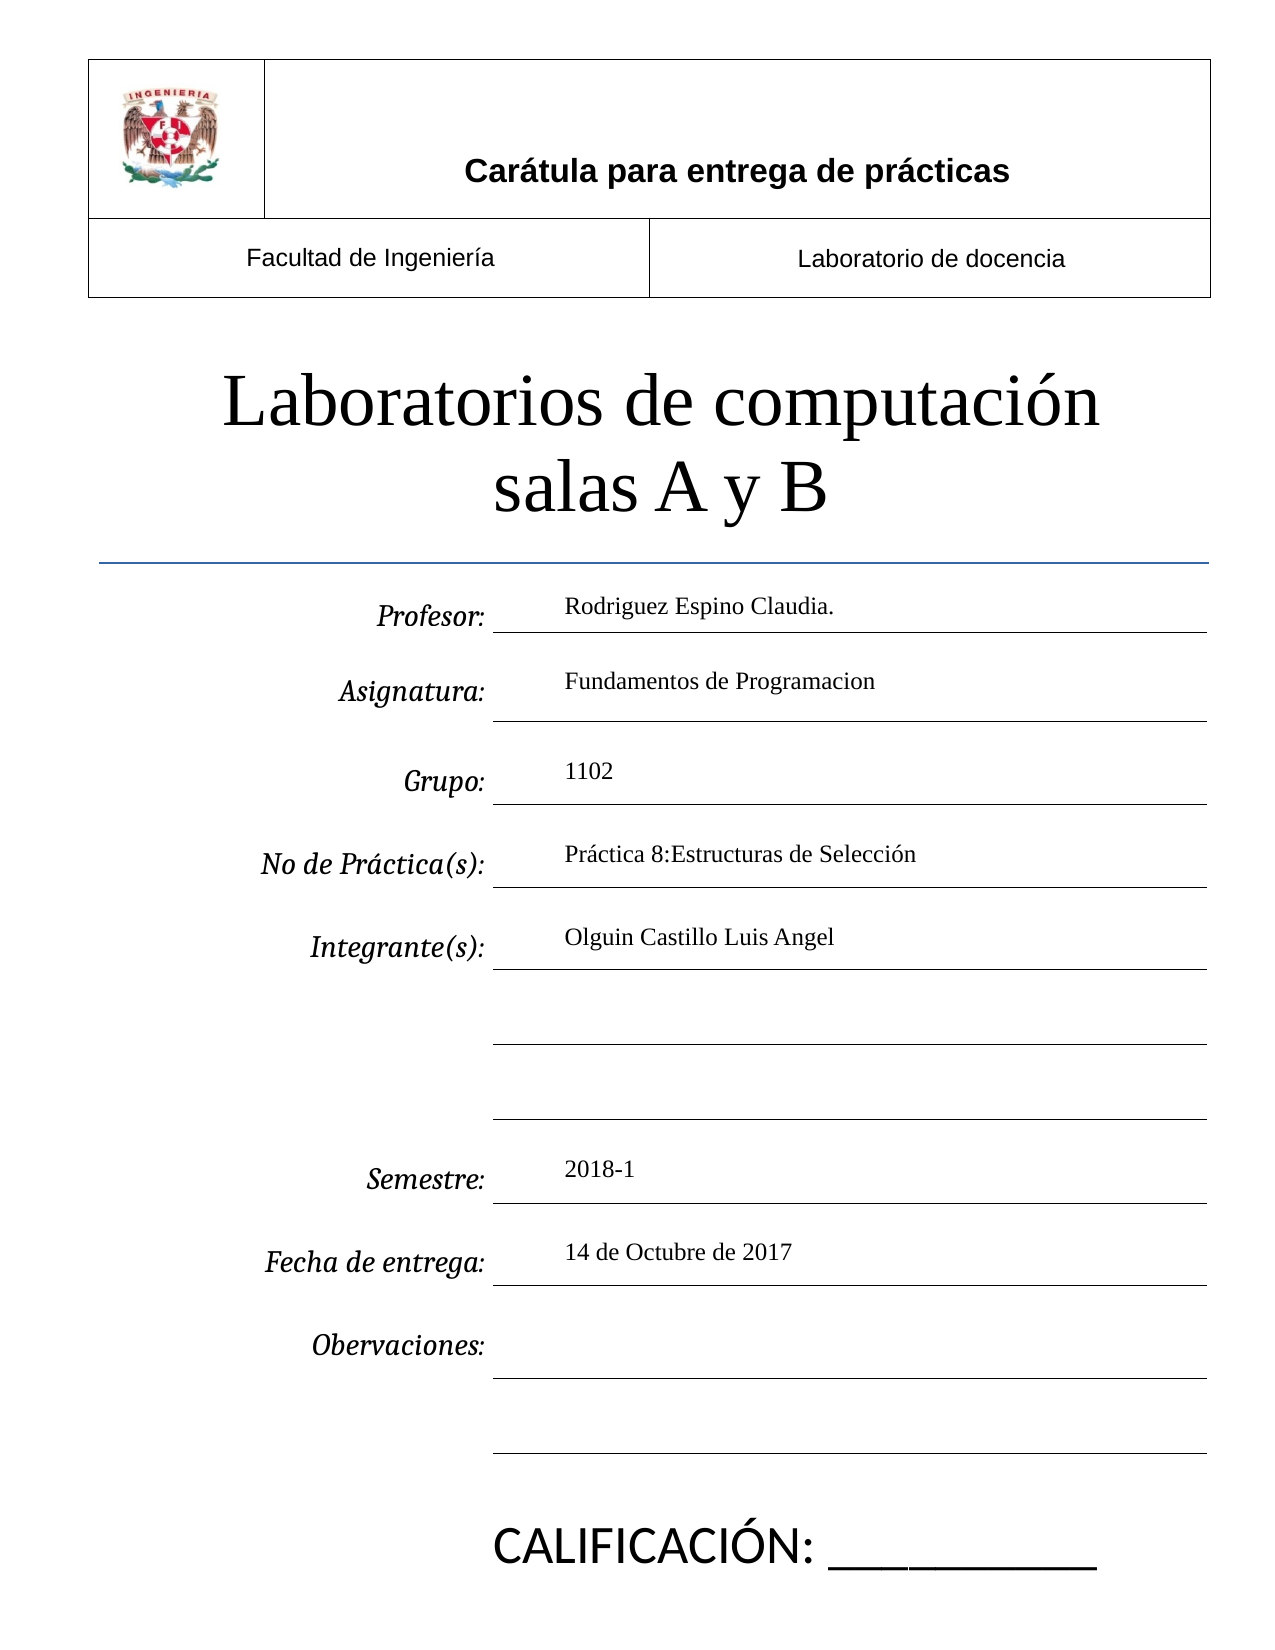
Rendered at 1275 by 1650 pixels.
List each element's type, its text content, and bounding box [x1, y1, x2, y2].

table_cell [118, 969, 493, 1044]
table_cell Laboratorio de docencia [650, 219, 1210, 297]
table_cell Fundamentos de Programacion [493, 633, 1207, 721]
table_header [89, 60, 264, 217]
table_cell [118, 1044, 493, 1119]
table_cell Práctica 8:Estructuras de Selección [493, 805, 1207, 887]
table_cell No de Práctica(s): [118, 804, 493, 887]
table_header Rodriguez Espino Claudia. [493, 564, 1207, 631]
text CALIFICACIÓN: __________ [118, 1511, 1205, 1577]
table_header [118, 556, 493, 562]
text Laboratorios de computación [118, 355, 1205, 441]
table_cell 1102 [493, 722, 1207, 804]
table_header Profesor: [118, 564, 493, 631]
table_cell [493, 1045, 1207, 1119]
table_cell Facultad de Ingeniería [89, 219, 649, 297]
table_cell [493, 1379, 1207, 1453]
table_cell [118, 1378, 493, 1453]
text salas A y B [118, 441, 1205, 528]
table_cell Grupo: [118, 721, 493, 804]
table_cell 14 de Octubre de 2017 [493, 1204, 1207, 1285]
table_cell Olguin Castillo Luis Angel [493, 888, 1207, 969]
table_cell 2018-1 [493, 1120, 1207, 1202]
table_cell Integrante(s): [118, 887, 493, 969]
table_cell Asignatura: [118, 631, 493, 721]
table_cell Obervaciones: [118, 1285, 493, 1378]
table_cell Fecha de entrega: [118, 1203, 493, 1285]
table_cell [493, 1286, 1207, 1378]
table_header Carátula para entrega de prácticas [265, 60, 1210, 217]
table_cell [493, 970, 1207, 1044]
table_cell Semestre: [118, 1119, 493, 1202]
table_header [493, 556, 1207, 562]
